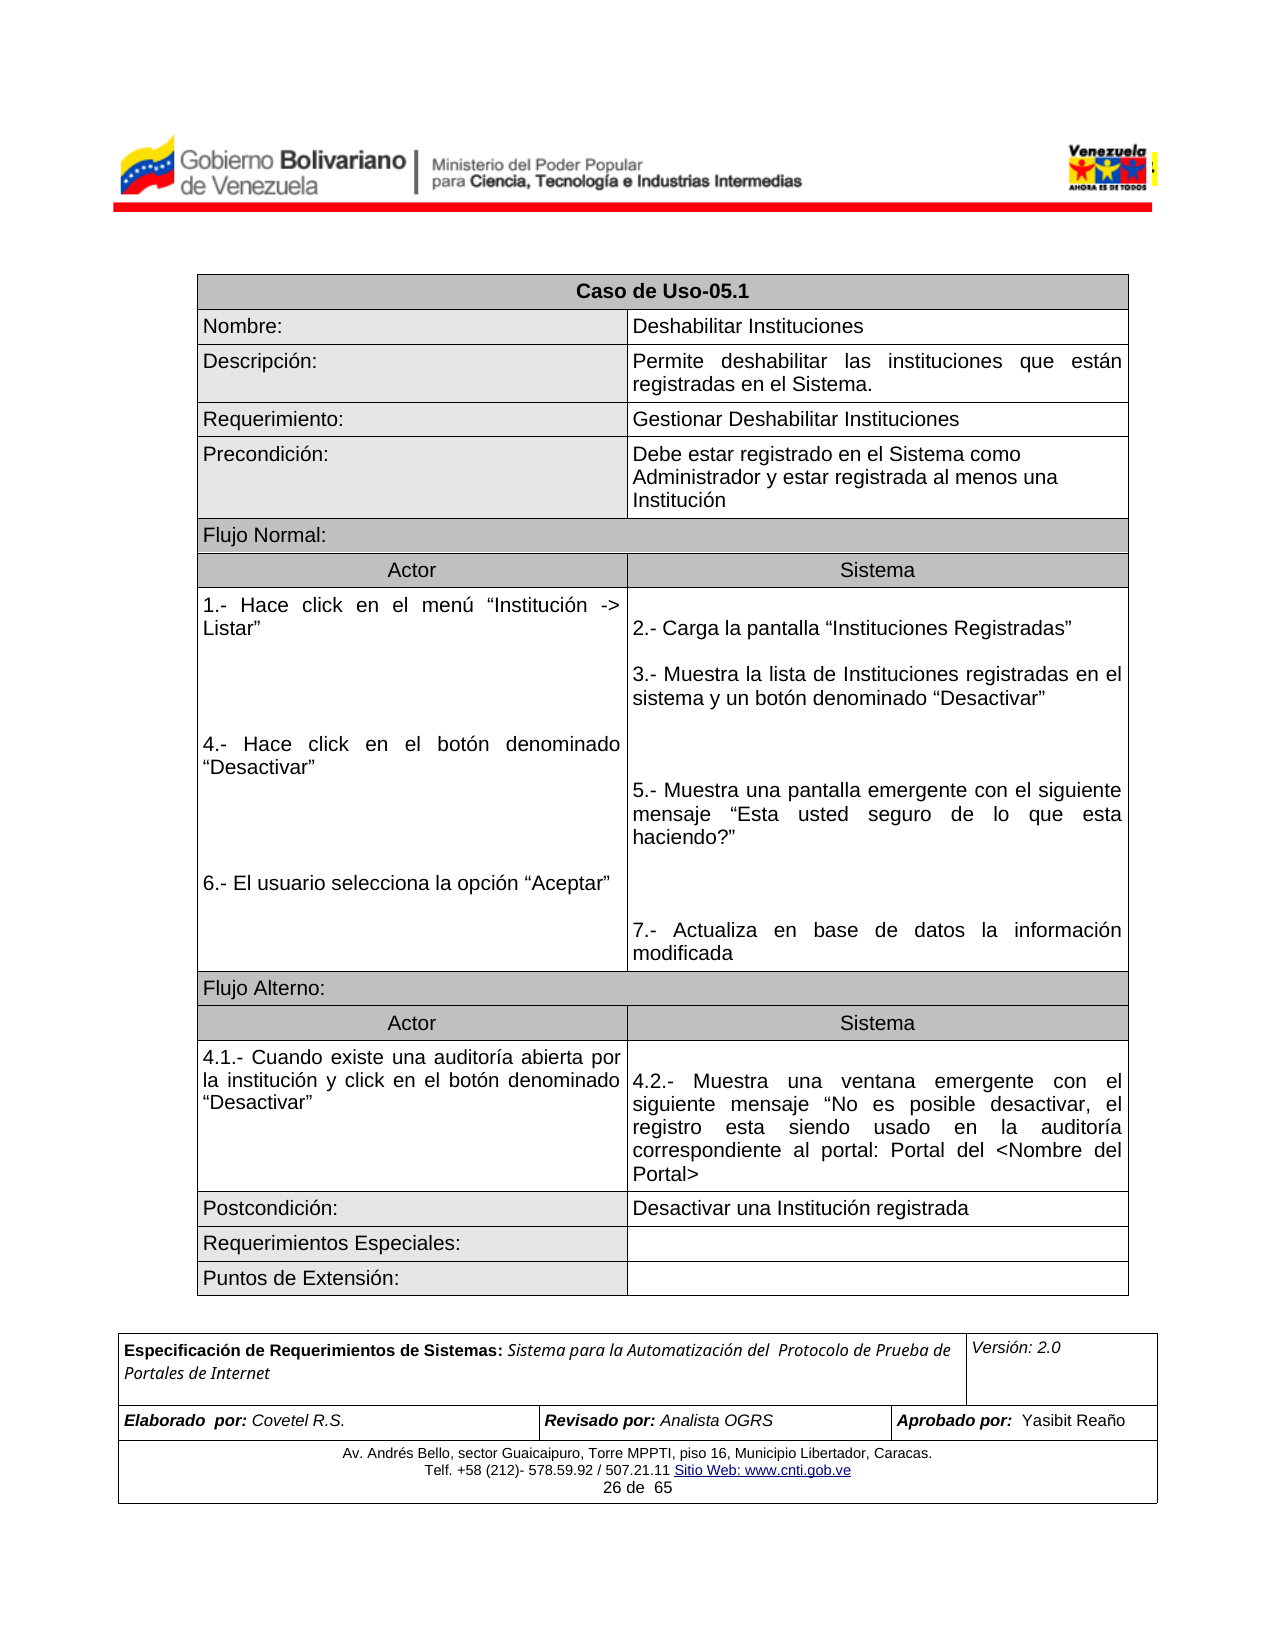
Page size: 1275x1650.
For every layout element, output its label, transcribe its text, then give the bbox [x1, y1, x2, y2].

table_cell Postcondición: [198, 1192, 627, 1226]
table_cell Flujo Normal: [198, 519, 1128, 552]
table_cell Nombre: [198, 310, 627, 344]
table_header Caso de Uso-05.1 [198, 275, 1128, 309]
table_cell Requerimientos Especiales: [198, 1227, 627, 1261]
table_cell Debe estar registrado en el Sistema como Administrador y estar registrada al menos una Institución [628, 437, 1128, 518]
table_cell Sistema [628, 1006, 1128, 1040]
table_cell Desactivar una Institución registrada [628, 1192, 1128, 1226]
table_cell Precondición: [198, 437, 627, 518]
table_cell Actor [198, 1006, 627, 1040]
table_cell Sistema [628, 554, 1128, 587]
table_cell [628, 1227, 1128, 1261]
table_cell 1.- Hace click en el menú “Institución -> Listar” 4.- Hace click en el botón denominado “Desactivar” 6.- El usuario selecciona la opción “Aceptar” [198, 588, 627, 971]
table_cell Deshabilitar Instituciones [628, 310, 1128, 344]
table_cell Actor [198, 554, 627, 587]
table_cell Flujo Alterno: [198, 972, 1128, 1005]
table_cell Descripción: [198, 345, 627, 402]
table_cell Requerimiento: [198, 403, 627, 436]
table_cell 2.- Carga la pantalla “Instituciones Registradas” 3.- Muestra la lista de Instituciones registradas en el sistema y un botón denominado “Desactivar” 5.- Muestra una pantalla emergente con el siguiente mensaje “Esta usted seguro de lo que esta haciendo?” 7.- Actualiza en base de datos la información modificada [628, 588, 1128, 971]
table_cell Permite deshabilitar las instituciones que están registradas en el Sistema. [628, 345, 1128, 402]
table_cell [628, 1262, 1128, 1295]
table_cell Gestionar Deshabilitar Instituciones [628, 403, 1128, 436]
picture [113, 126, 1153, 212]
table_cell 4.2.- Muestra una ventana emergente con el siguiente mensaje “No es posible desactivar, el registro esta siendo usado en la auditoría correspondiente al portal: Portal del <Nombre del Portal> [628, 1041, 1128, 1191]
table_cell 4.1.- Cuando existe una auditoría abierta por la institución y click en el botón denominado “Desactivar” [198, 1041, 627, 1191]
table_cell Puntos de Extensión: [198, 1262, 627, 1295]
